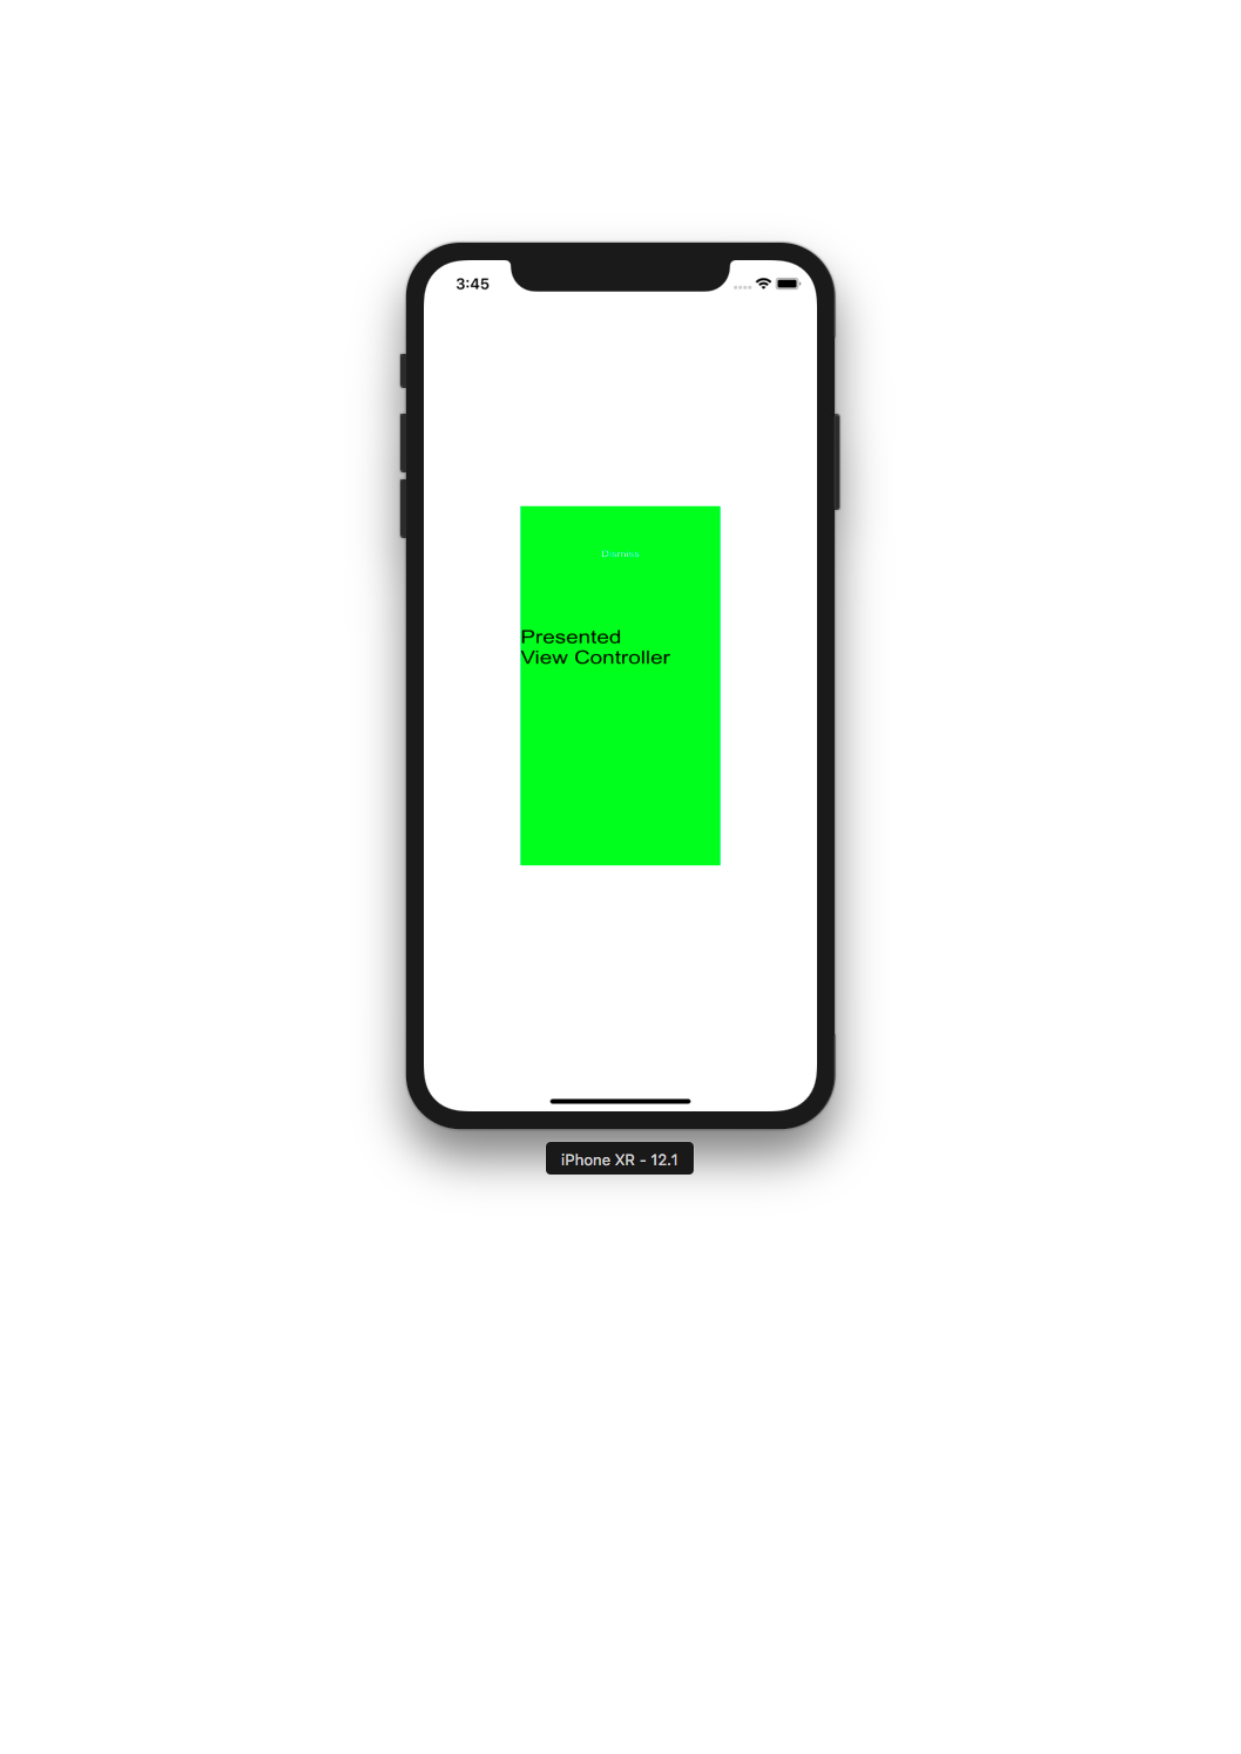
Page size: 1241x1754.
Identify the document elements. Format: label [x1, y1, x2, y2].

picture [330, 204, 911, 1224]
